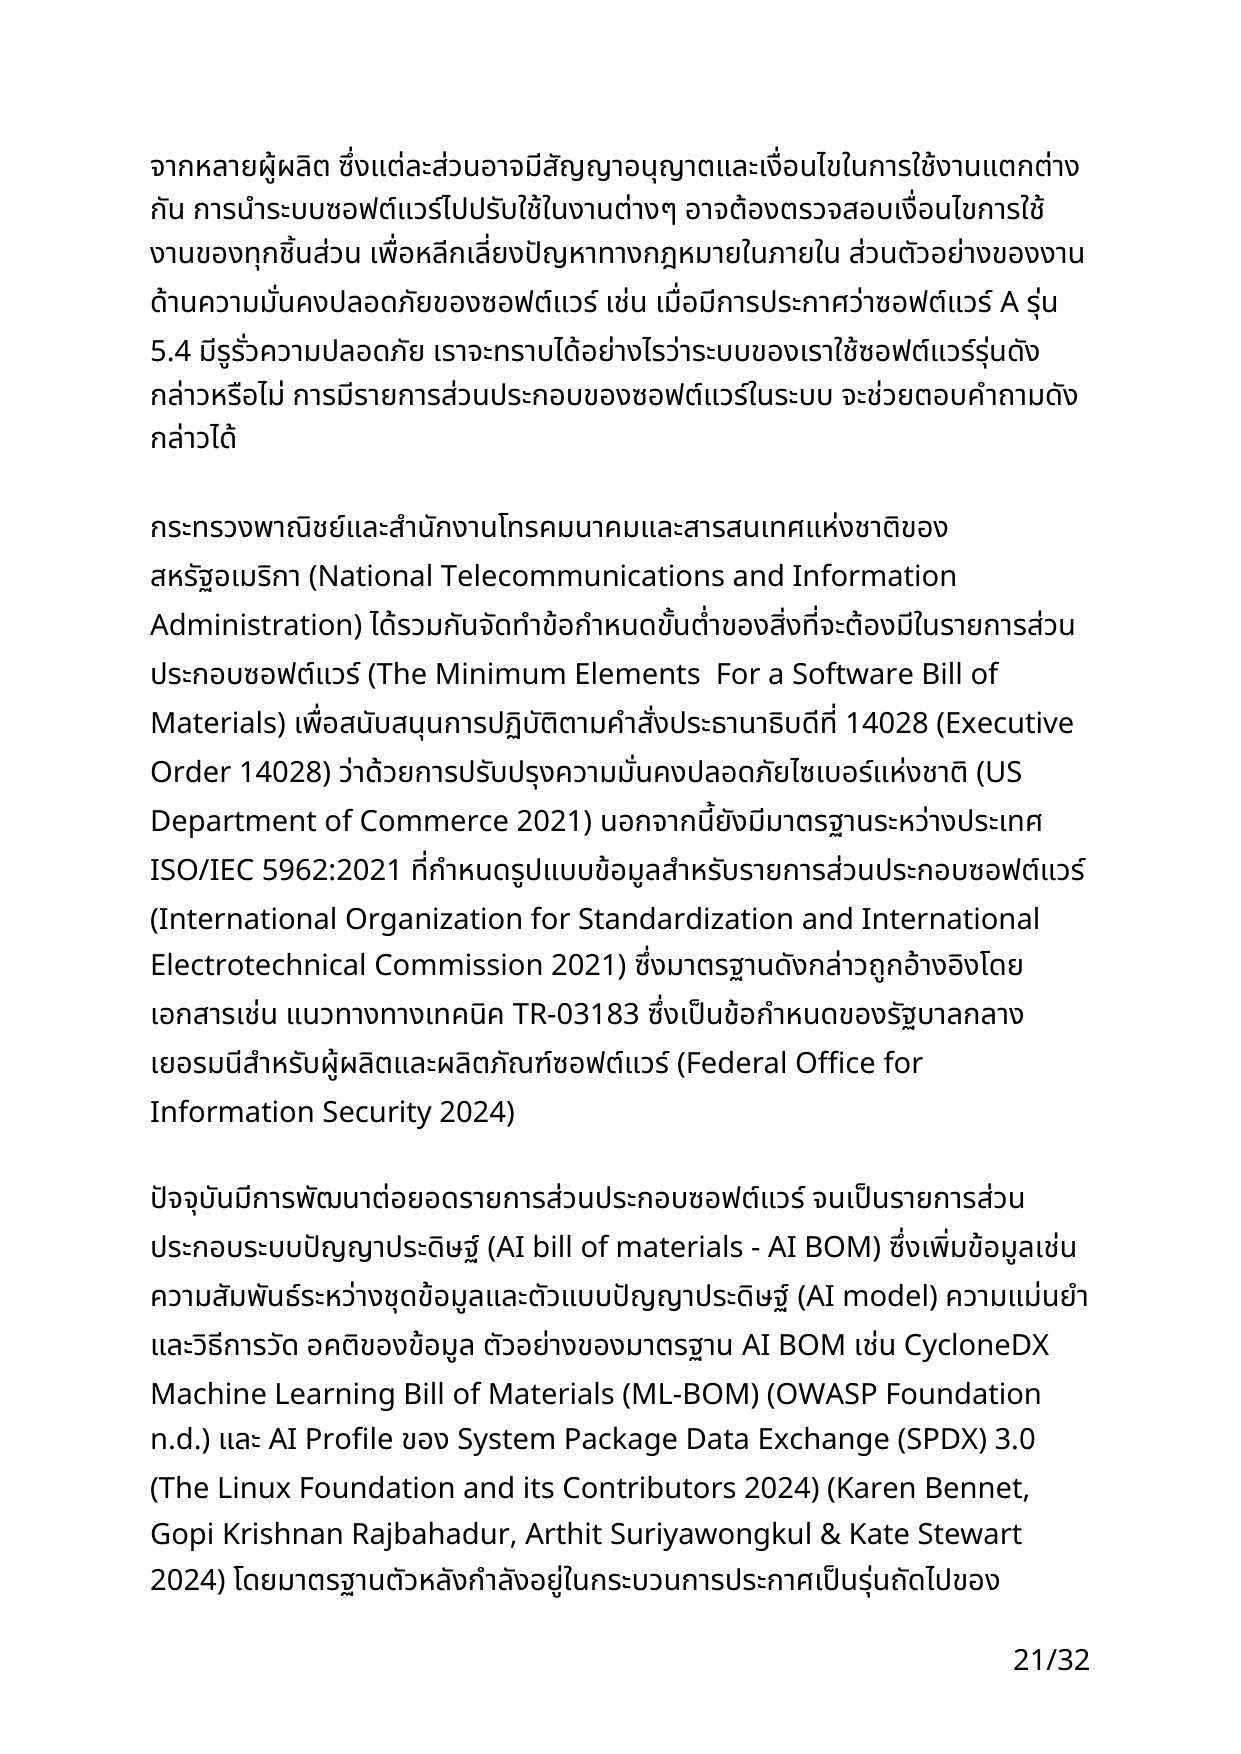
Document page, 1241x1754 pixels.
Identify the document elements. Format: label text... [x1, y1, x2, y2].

text จากหลายผู้ผลิต ซึ่งแต่ละส่วนอาจมีสัญญาอนุญาตและเงื่อนไขในการใช้งานแตกต่างกัน การนำระบบซอฟต์แวร์ไปปรับใช้ในงานต่างๆ อาจต้องตรวจสอบเงื่อนไขการใช้งานของทุกชิ้นส่วน เพื่อหลีกเลี่ยงปัญหาทางกฎหมายในภายใน ส่วนตัวอย่างของงานด้านความมั่นคงปลอดภัยของซอฟต์แวร์ เช่น เมื่อมีการประกาศว่าซอฟต์แวร์ A รุ่น 5.4 มีรูรั่วความปลอดภัย เราจะทราบได้อย่างไรว่าระบบของเราใช้ซอฟต์แวร์รุ่นดังกล่าวหรือไม่ การมีรายการส่วนประกอบของซอฟต์แวร์ในระบบ จะช่วยตอบคำถามดังกล่าวได้ [150, 150, 1090, 461]
text ปัจจุบันมีการพัฒนาต่อยอดรายการส่วนประกอบซอฟต์แวร์ จนเป็นรายการส่วนประกอบระบบปัญญาประดิษฐ์ (AI bill of materials - AI BOM) ซึ่งเพิ่มข้อมูลเช่น ความสัมพันธ์ระหว่างชุดข้อมูลและตัวแบบปัญญาประดิษฐ์ (AI model) ความแม่นยำและวิธีการวัด อคติของข้อมูล ตัวอย่างของมาตรฐาน AI BOM เช่น CycloneDX Machine Learning Bill of Materials (ML-BOM) (OWASP Foundation n.d.) และ AI Profile ของ System Package Data Exchange (SPDX) 3.0 (The Linux Foundation and its Contributors 2024) (Karen Bennet, Gopi Krishnan Rajbahadur, Arthit Suriyawongkul & Kate Stewart 2024) โดยมาตรฐานตัวหลังกำลังอยู่ในกระบวนการประกาศเป็นรุ่นถัดไปของ [150, 1182, 1090, 1602]
text กระทรวงพาณิชย์และสำนักงานโทรคมนาคมและสารสนเทศแห่งชาติของสหรัฐอเมริกา (National Telecommunications and Information Administration) ได้รวมกันจัดทำข้อกำหนดขั้นต่ำของสิ่งที่จะต้องมีในรายการส่วนประกอบซอฟต์แวร์ (The Minimum Elements For a Software Bill of Materials) เพื่อสนับสนุนการปฏิบัติตามคำสั่งประธานาธิบดีที่ 14028 (Executive Order 14028) ว่าด้วยการปรับปรุงความมั่นคงปลอดภัยไซเบอร์แห่งชาติ (US Department of Commerce 2021) นอกจากนี้ยังมีมาตรฐานระหว่างประเทศ ISO/IEC 5962:2021 ที่กำหนดรูปแบบข้อมูลสำหรับรายการส่วนประกอบซอฟต์แวร์ (International Organization for Standardization and International Electrotechnical Commission 2021) ซึ่งมาตรฐานดังกล่าวถูกอ้างอิงโดยเอกสารเช่น แนวทางทางเทคนิค TR-03183 ซึ่งเป็นข้อกำหนดของรัฐบาลกลางเยอรมนีสำหรับผู้ผลิตและผลิตภัณฑ์ซอฟต์แวร์ (Federal Office for Information Security 2024) [150, 512, 1090, 1131]
